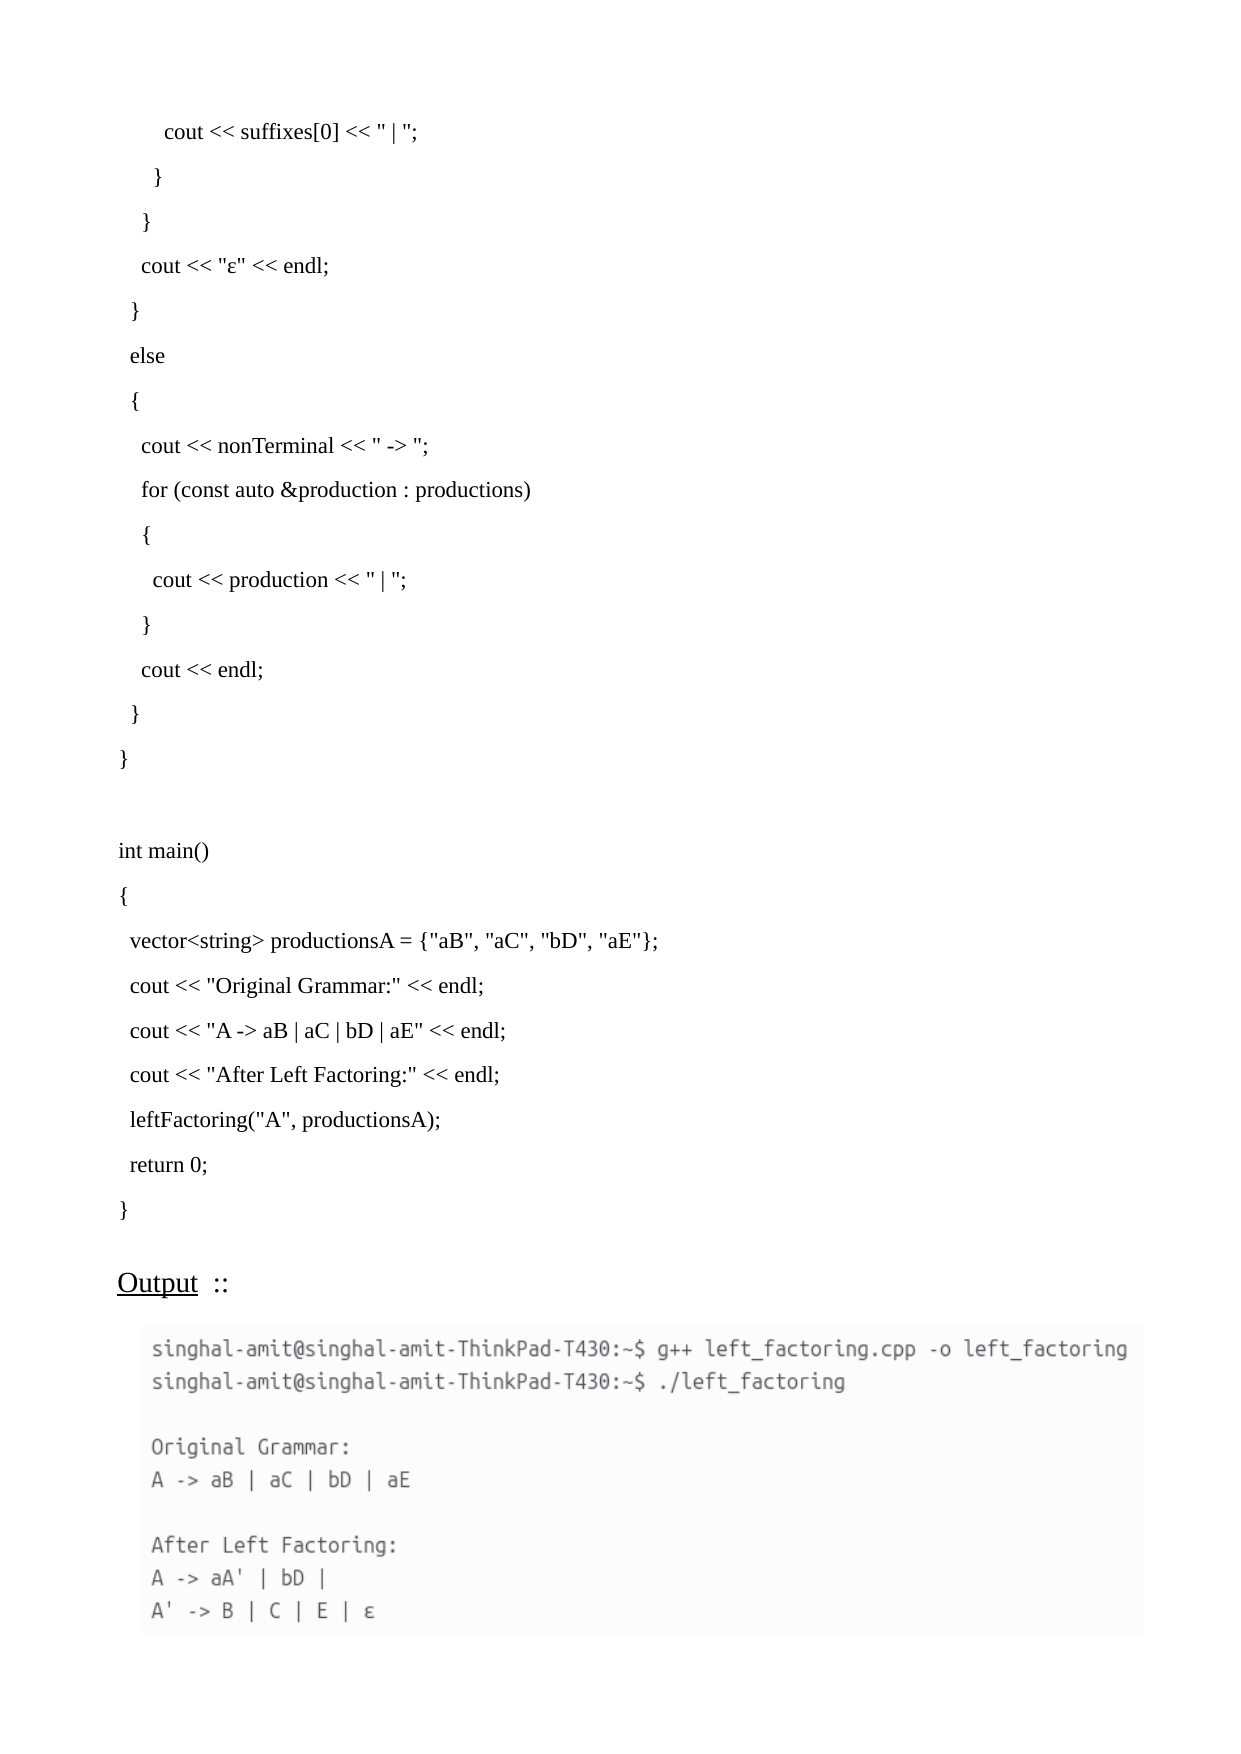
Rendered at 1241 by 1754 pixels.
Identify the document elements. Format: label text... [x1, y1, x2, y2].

text cout << "After Left Factoring:" << endl; [118, 1062, 1122, 1088]
text cout << endl; [118, 656, 1122, 682]
text { [118, 521, 1122, 548]
text } [118, 700, 1122, 727]
text cout << nonTerminal << " -> "; [118, 432, 1122, 458]
text cout << production << " | "; [118, 566, 1122, 592]
text leftFactoring("A", productionsA); [118, 1106, 1122, 1133]
text } [118, 208, 1122, 234]
text for (const auto &production : productions) [118, 476, 1122, 503]
text cout << "A -> aB | aC | bD | aE" << endl; [118, 1017, 1122, 1043]
text cout << "Original Grammar:" << endl; [118, 972, 1122, 998]
text } [118, 611, 1122, 637]
text cout << suffixes[0] << " | "; [118, 118, 1122, 144]
text { [118, 882, 1122, 909]
text int main() [118, 838, 1122, 864]
list Output :: [117, 1265, 253, 1299]
text else [118, 342, 1122, 368]
picture [140, 1325, 1145, 1634]
text } [118, 297, 1122, 324]
text } [118, 1196, 1122, 1222]
text return 0; [118, 1151, 1122, 1177]
text vector<string> productionsA = {"aB", "aC", "bD", "aE"}; [118, 927, 1122, 953]
text { [118, 387, 1122, 413]
text } [118, 745, 1122, 772]
text cout << "ε" << endl; [118, 252, 1122, 279]
text } [118, 163, 1122, 189]
